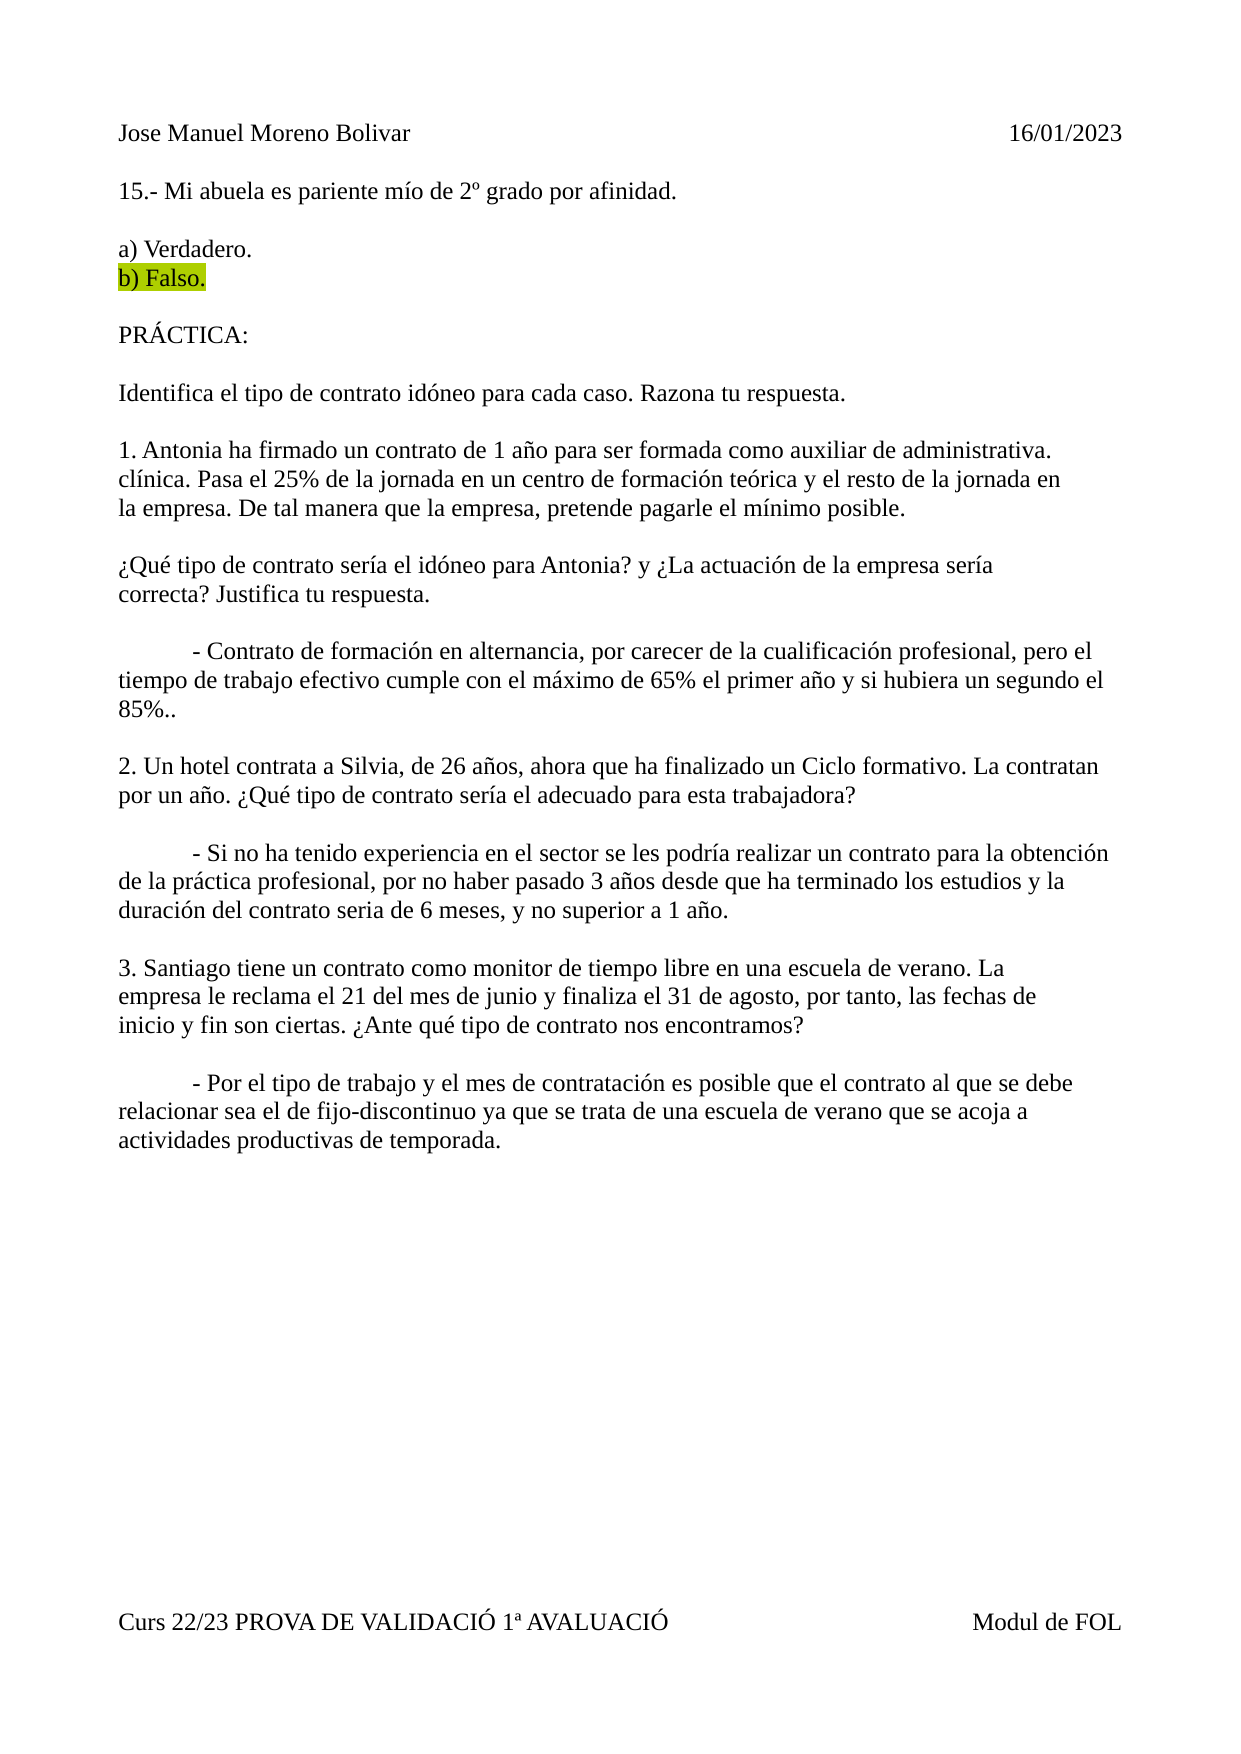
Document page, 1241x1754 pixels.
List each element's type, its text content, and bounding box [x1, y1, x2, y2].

text correcta? Justifica tu respuesta. [118, 579, 1122, 608]
text empresa le reclama el 21 del mes de junio y finaliza el 31 de agosto, por tanto, las fechas de [118, 981, 1122, 1010]
text ¿Qué tipo de contrato sería el idóneo para Antonia? y ¿La actuación de la empresa sería [118, 550, 1122, 579]
text por un año. ¿Qué tipo de contrato sería el adecuado para esta trabajadora? [118, 780, 1122, 809]
text PRÁCTICA: [118, 320, 1122, 349]
text inicio y fin son ciertas. ¿Ante qué tipo de contrato nos encontramos? [118, 1010, 1122, 1039]
text b) Falso. [118, 263, 1122, 291]
text Identifica el tipo de contrato idóneo para cada caso. Razona tu respuesta. [118, 378, 1122, 406]
text 15.- Mi abuela es pariente mío de 2º grado por afinidad. [118, 176, 1122, 205]
text - Contrato de formación en alternancia, por carecer de la cualificación profesional, pero el tiempo de trabajo efectivo cumple con el máximo de 65% el primer año y si hubiera un segundo el 85%.. [118, 636, 1122, 723]
text - Por el tipo de trabajo y el mes de contratación es posible que el contrato al que se debe relacionar sea el de fijo-discontinuo ya que se trata de una escuela de verano que se acoja a actividades productivas de temporada. [118, 1068, 1122, 1154]
text clínica. Pasa el 25% de la jornada en un centro de formación teórica y el resto de la jornada en [118, 464, 1122, 493]
text 1. Antonia ha firmado un contrato de 1 año para ser formada como auxiliar de administrativa. [118, 435, 1122, 464]
text la empresa. De tal manera que la empresa, pretende pagarle el mínimo posible. [118, 493, 1122, 521]
text - Si no ha tenido experiencia en el sector se les podría realizar un contrato para la obtención de la práctica profesional, por no haber pasado 3 años desde que ha terminado los estudios y la duración del contrato seria de 6 meses, y no superior a 1 año. [118, 838, 1122, 924]
text 3. Santiago tiene un contrato como monitor de tiempo libre en una escuela de verano. La [118, 953, 1122, 981]
text 2. Un hotel contrata a Silvia, de 26 años, ahora que ha finalizado un Ciclo formativo. La contratan [118, 751, 1122, 780]
text a) Verdadero. [118, 234, 1122, 263]
